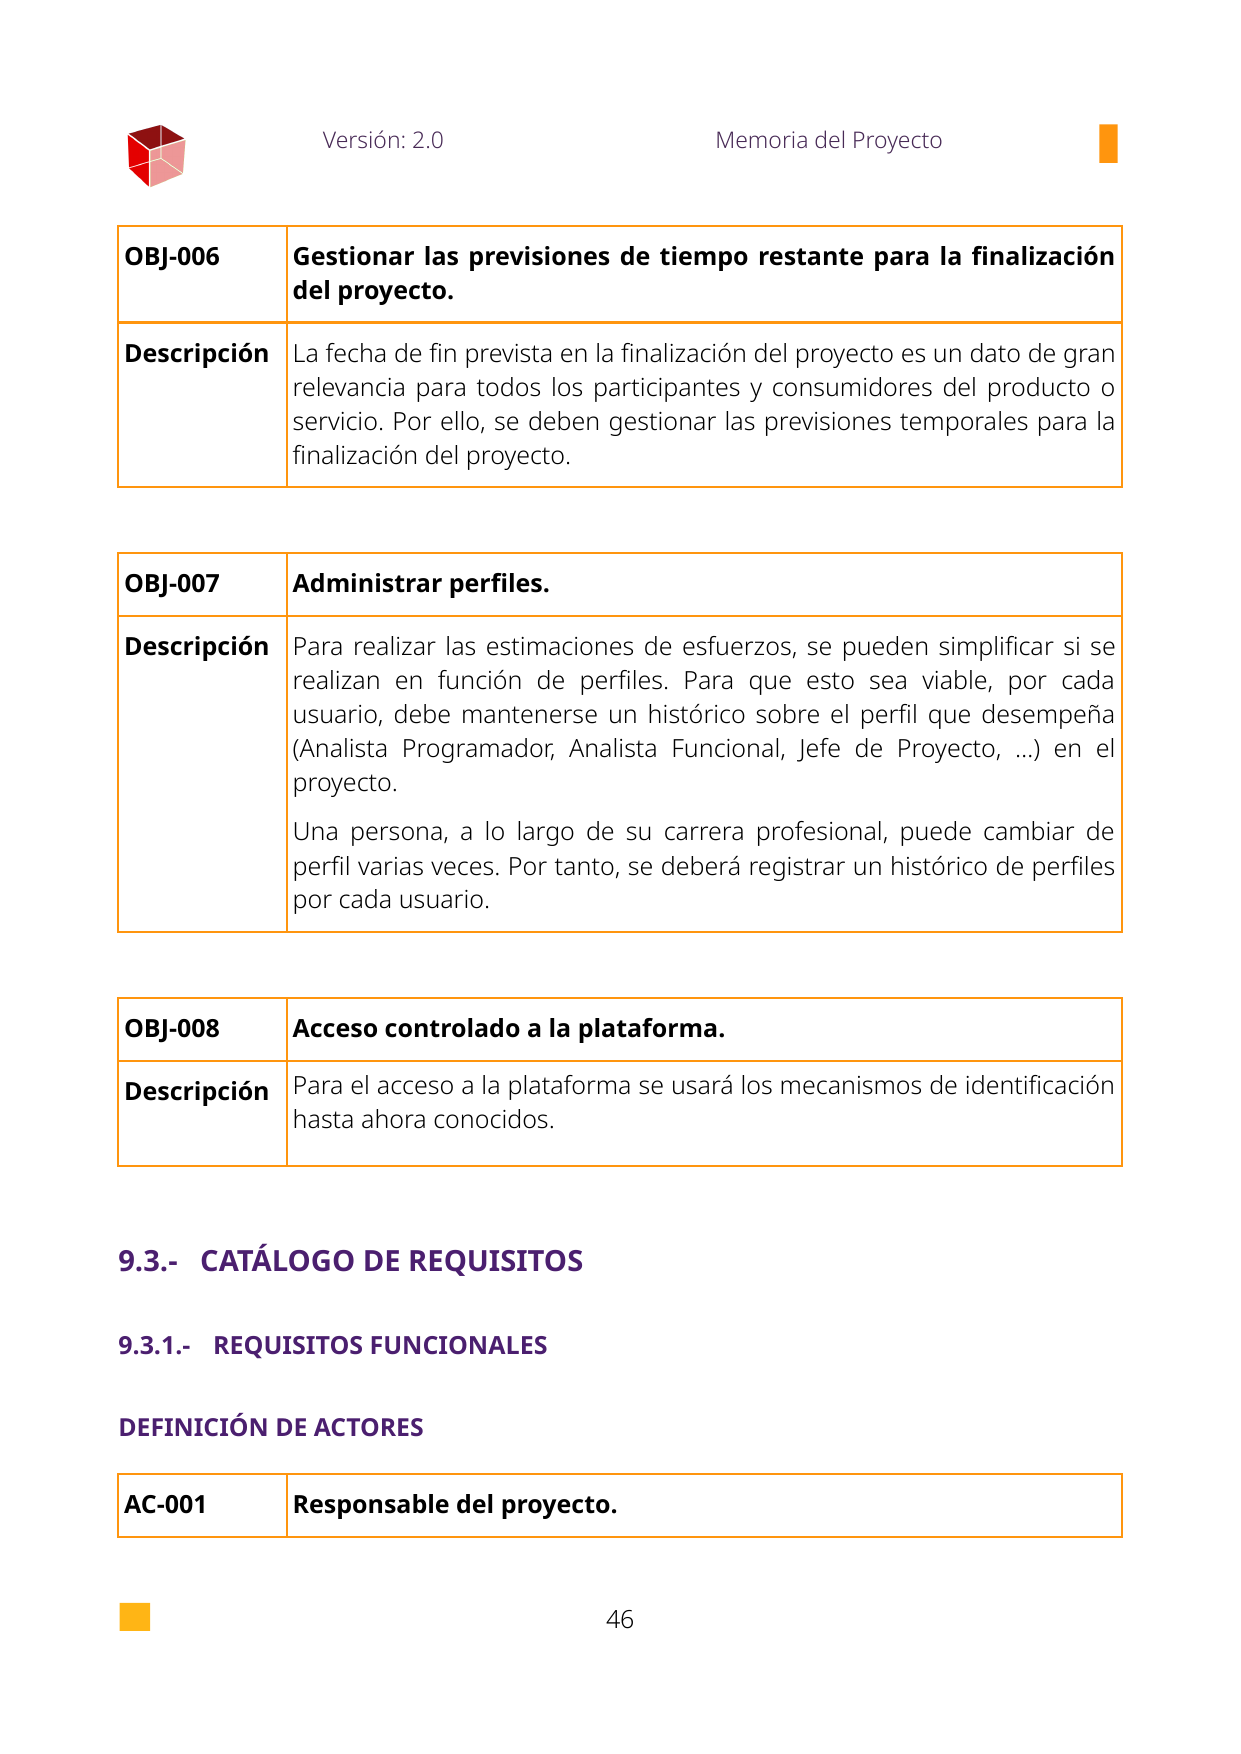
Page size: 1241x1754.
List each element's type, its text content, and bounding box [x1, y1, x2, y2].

table_header Responsable del proyecto. [288, 1475, 1121, 1536]
table_header OBJ-008 [119, 999, 286, 1060]
table_cell Descripción [119, 324, 286, 486]
table_header Administrar perfiles. [288, 554, 1121, 615]
table_cell La fecha de fin prevista en la finalización del proyecto es un dato de gran relevancia para todos los participantes y consumidores del producto o servicio. Por ello, se deben gestionar las previsiones temporales para la finalización del proyecto. [288, 324, 1121, 486]
table_cell Para realizar las estimaciones de esfuerzos, se pueden simplificar si se realizan en función de perfiles. Para que esto sea viable, por cada usuario, debe mantenerse un histórico sobre el perfil que desempeña (Analista Programador, Analista Funcional, Jefe de Proyecto, …) en el proyecto. Una persona, a lo largo de su carrera profesional, puede cambiar de perfil varias veces. Por tanto, se deberá registrar un histórico de perfiles por cada usuario. [288, 617, 1121, 931]
table_header AC-001 [119, 1475, 286, 1536]
table_header OBJ-007 [119, 554, 286, 615]
table_cell Descripción [119, 617, 286, 931]
subtitle Requisitos funcionales [118, 1327, 1122, 1362]
table_header Acceso controlado a la plataforma. [288, 999, 1121, 1060]
subtitle Definición de actores [118, 1409, 1122, 1443]
table_cell Descripción [119, 1062, 286, 1165]
subtitle Catálogo de requisitos [118, 1240, 1122, 1279]
picture [123, 123, 189, 189]
table_cell Para el acceso a la plataforma se usará los mecanismos de identificación hasta ahora conocidos. [288, 1062, 1121, 1165]
table_header Gestionar las previsiones de tiempo restante para la finalización del proyecto. [288, 227, 1121, 321]
table_header OBJ-006 [119, 227, 286, 321]
